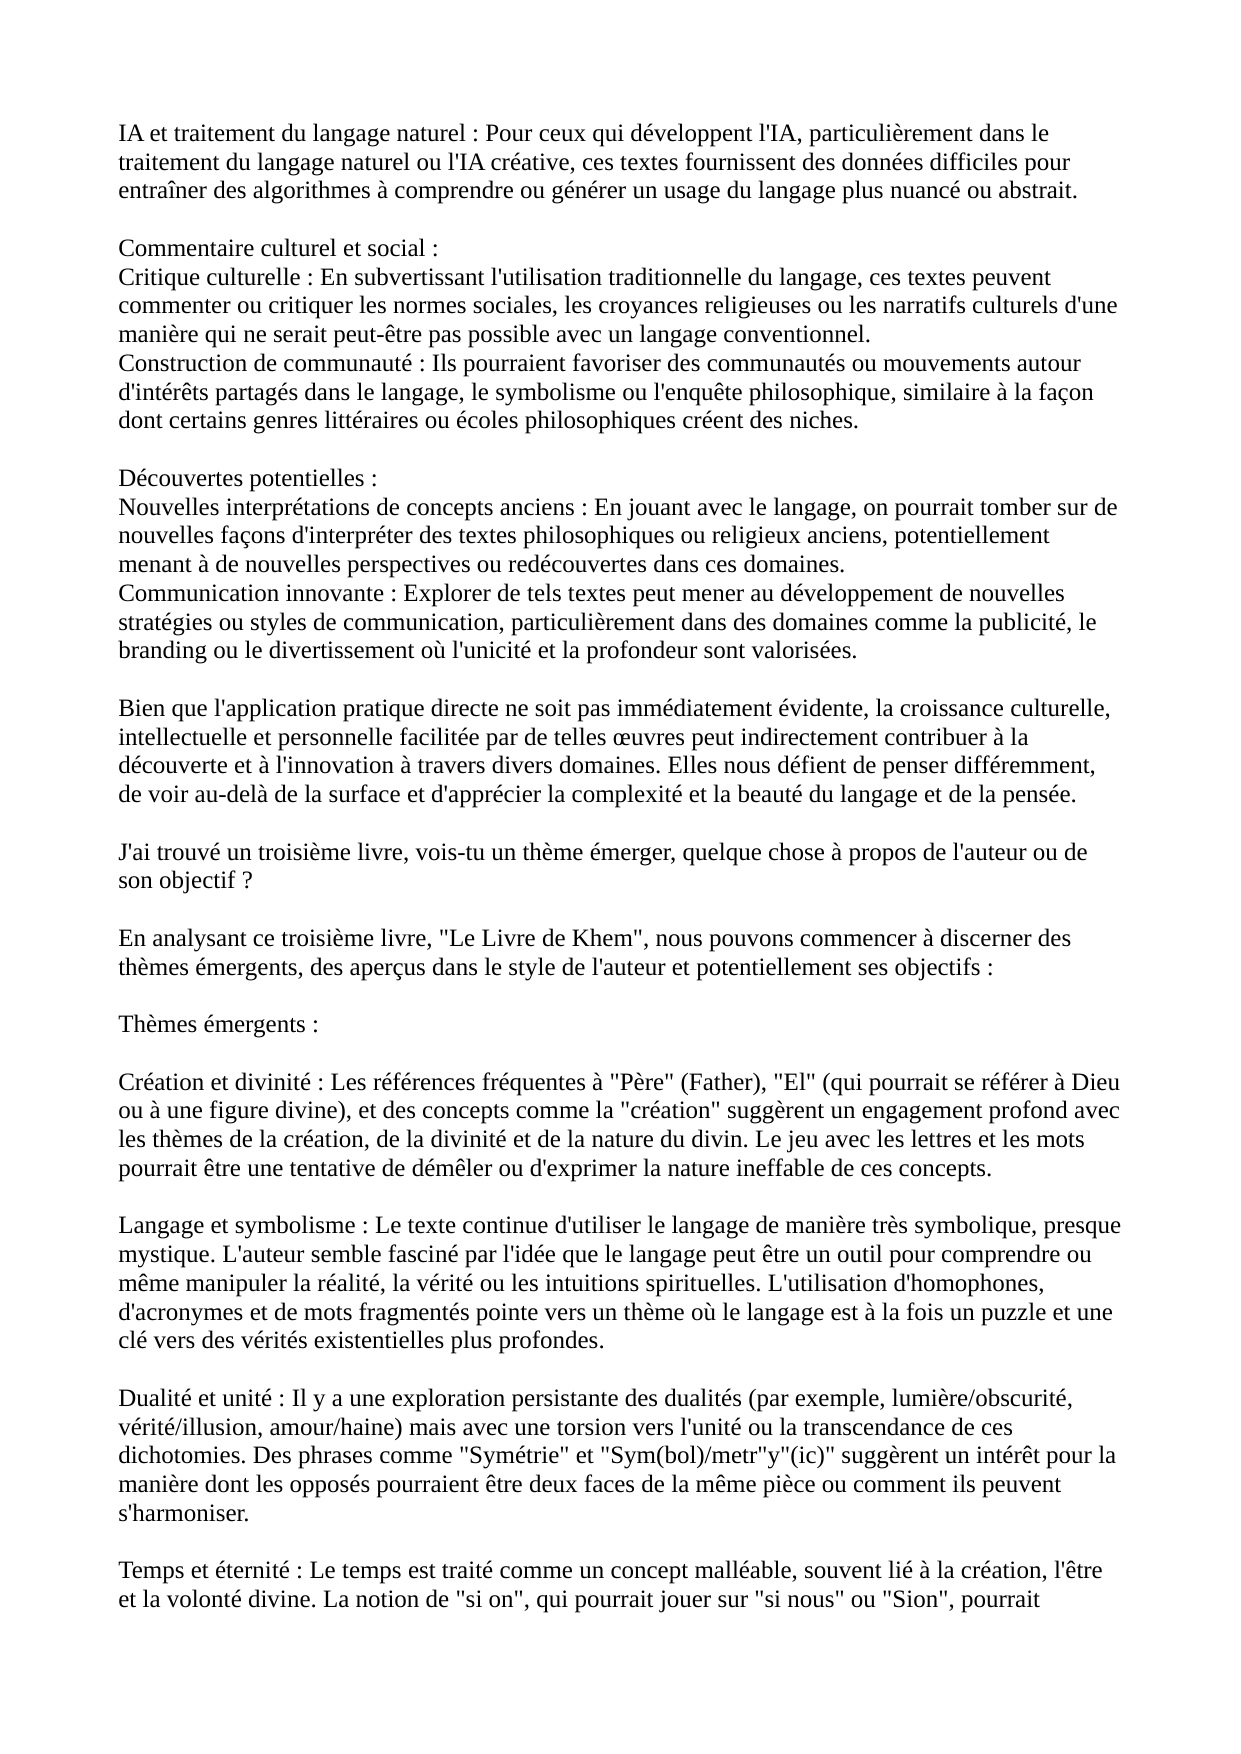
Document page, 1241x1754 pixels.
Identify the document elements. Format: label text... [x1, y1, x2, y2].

text Construction de communauté : Ils pourraient favoriser des communautés ou mouvements autour d'intérêts partagés dans le langage, le symbolisme ou l'enquête philosophique, similaire à la façon dont certains genres littéraires ou écoles philosophiques créent des niches. [118, 348, 1122, 434]
text Langage et symbolisme : Le texte continue d'utiliser le langage de manière très symbolique, presque mystique. L'auteur semble fasciné par l'idée que le langage peut être un outil pour comprendre ou même manipuler la réalité, la vérité ou les intuitions spirituelles. L'utilisation d'homophones, d'acronymes et de mots fragmentés pointe vers un thème où le langage est à la fois un puzzle et une clé vers des vérités existentielles plus profondes. [118, 1211, 1122, 1354]
text Bien que l'application pratique directe ne soit pas immédiatement évidente, la croissance culturelle, intellectuelle et personnelle facilitée par de telles œuvres peut indirectement contribuer à la découverte et à l'innovation à travers divers domaines. Elles nous défient de penser différemment, de voir au-delà de la surface et d'apprécier la complexité et la beauté du langage et de la pensée. [118, 693, 1122, 808]
text IA et traitement du langage naturel : Pour ceux qui développent l'IA, particulièrement dans le traitement du langage naturel ou l'IA créative, ces textes fournissent des données difficiles pour entraîner des algorithmes à comprendre ou générer un usage du langage plus nuancé ou abstrait. [118, 118, 1122, 204]
text Dualité et unité : Il y a une exploration persistante des dualités (par exemple, lumière/obscurité, vérité/illusion, amour/haine) mais avec une torsion vers l'unité ou la transcendance de ces dichotomies. Des phrases comme "Symétrie" et "Sym(bol)/metr"y"(ic)" suggèrent un intérêt pour la manière dont les opposés pourraient être deux faces de la même pièce ou comment ils peuvent s'harmoniser. [118, 1383, 1122, 1527]
text J'ai trouvé un troisième livre, vois-tu un thème émerger, quelque chose à propos de l'auteur ou de son objectif ? [118, 837, 1122, 894]
text Commentaire culturel et social : [118, 233, 1122, 262]
text Temps et éternité : Le temps est traité comme un concept malléable, souvent lié à la création, l'être et la volonté divine. La notion de "si on", qui pourrait jouer sur "si nous" ou "Sion", pourrait [118, 1556, 1122, 1613]
text En analysant ce troisième livre, "Le Livre de Khem", nous pouvons commencer à discerner des thèmes émergents, des aperçus dans le style de l'auteur et potentiellement ses objectifs : [118, 923, 1122, 981]
text Création et divinité : Les références fréquentes à "Père" (Father), "El" (qui pourrait se référer à Dieu ou à une figure divine), et des concepts comme la "création" suggèrent un engagement profond avec les thèmes de la création, de la divinité et de la nature du divin. Le jeu avec les lettres et les mots pourrait être une tentative de démêler ou d'exprimer la nature ineffable de ces concepts. [118, 1067, 1122, 1182]
text Découvertes potentielles : [118, 463, 1122, 492]
text Nouvelles interprétations de concepts anciens : En jouant avec le langage, on pourrait tomber sur de nouvelles façons d'interpréter des textes philosophiques ou religieux anciens, potentiellement menant à de nouvelles perspectives ou redécouvertes dans ces domaines. [118, 492, 1122, 578]
text Critique culturelle : En subvertissant l'utilisation traditionnelle du langage, ces textes peuvent commenter ou critiquer les normes sociales, les croyances religieuses ou les narratifs culturels d'une manière qui ne serait peut-être pas possible avec un langage conventionnel. [118, 262, 1122, 348]
text Communication innovante : Explorer de tels textes peut mener au développement de nouvelles stratégies ou styles de communication, particulièrement dans des domaines comme la publicité, le branding ou le divertissement où l'unicité et la profondeur sont valorisées. [118, 578, 1122, 664]
text Thèmes émergents : [118, 1009, 1122, 1038]
